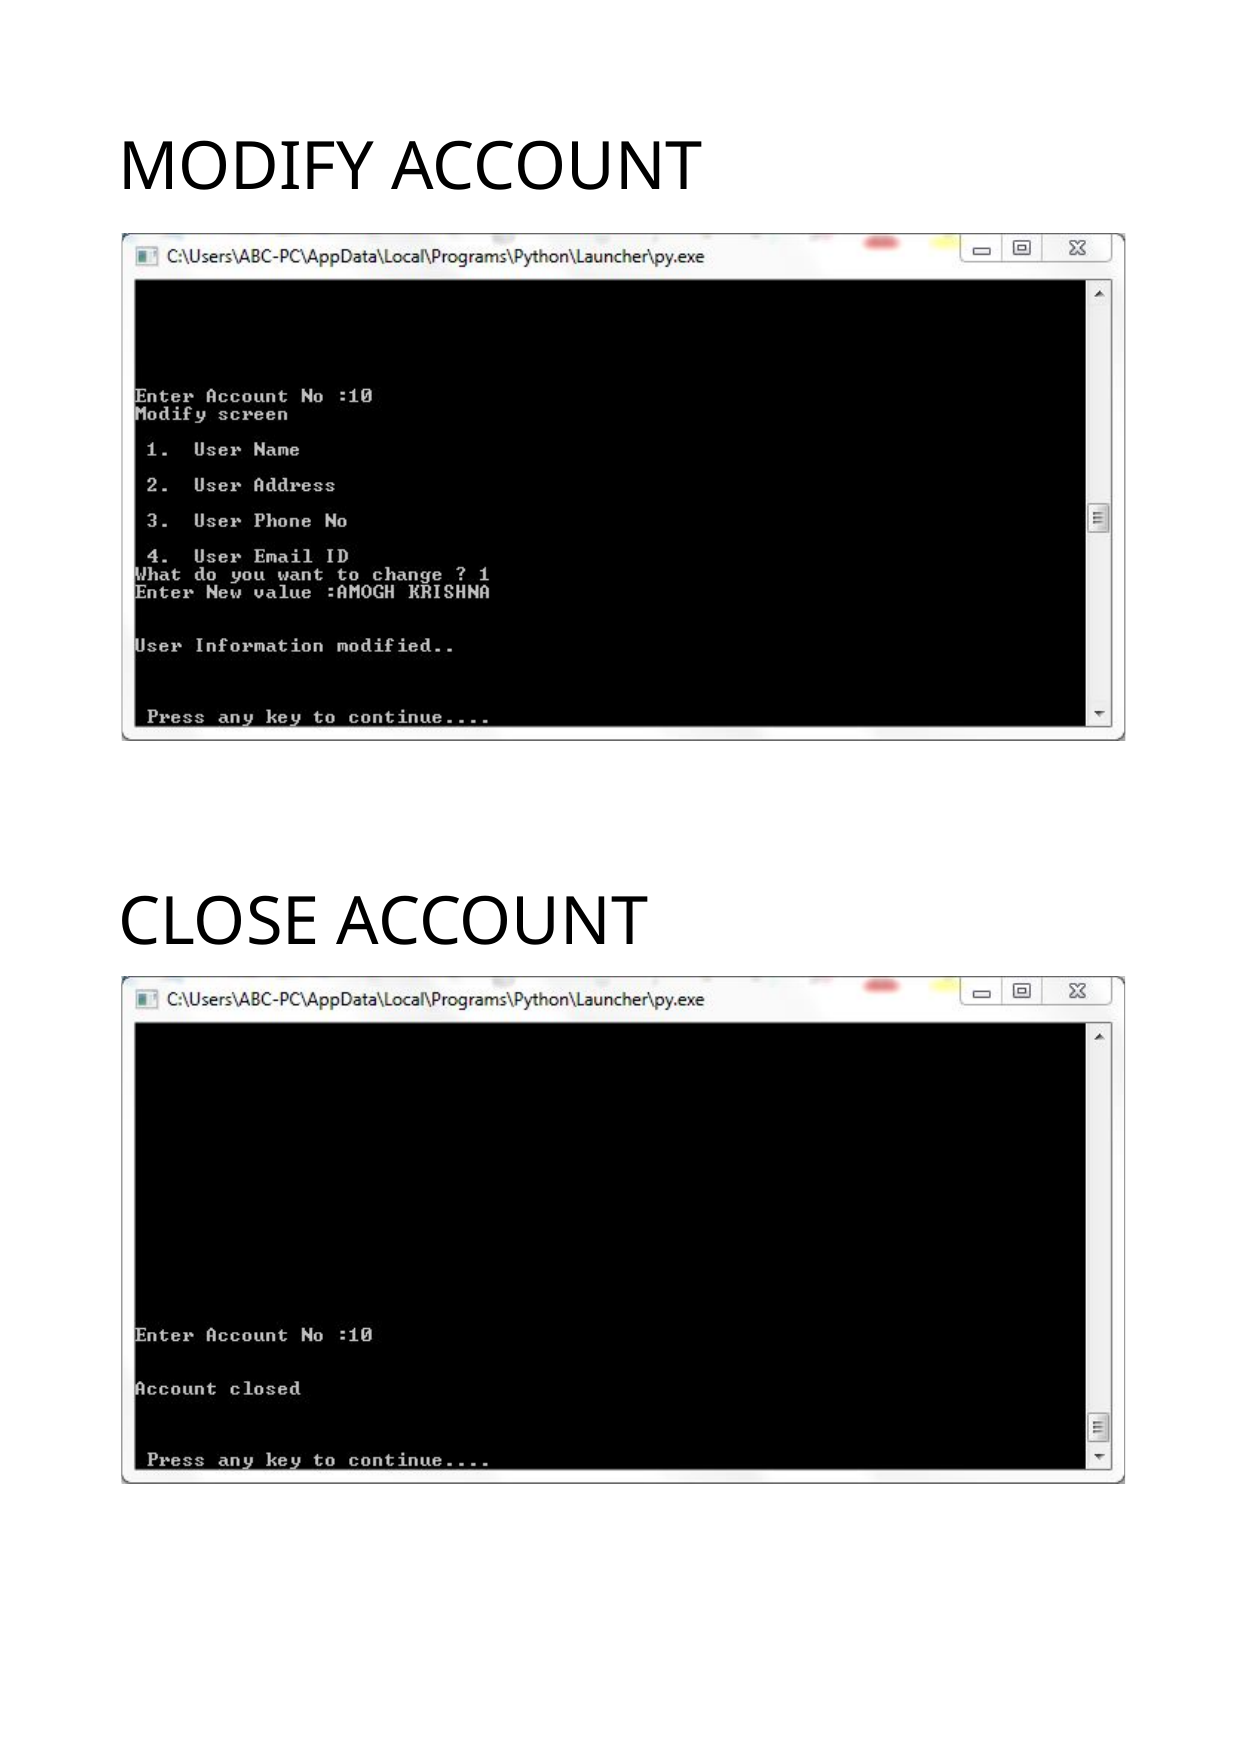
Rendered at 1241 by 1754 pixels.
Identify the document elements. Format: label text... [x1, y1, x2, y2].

text CLOSE ACCOUNT [118, 873, 1122, 964]
picture [121, 976, 1126, 1484]
text MODIFY ACCOUNT [118, 118, 1122, 209]
picture [121, 233, 1126, 741]
